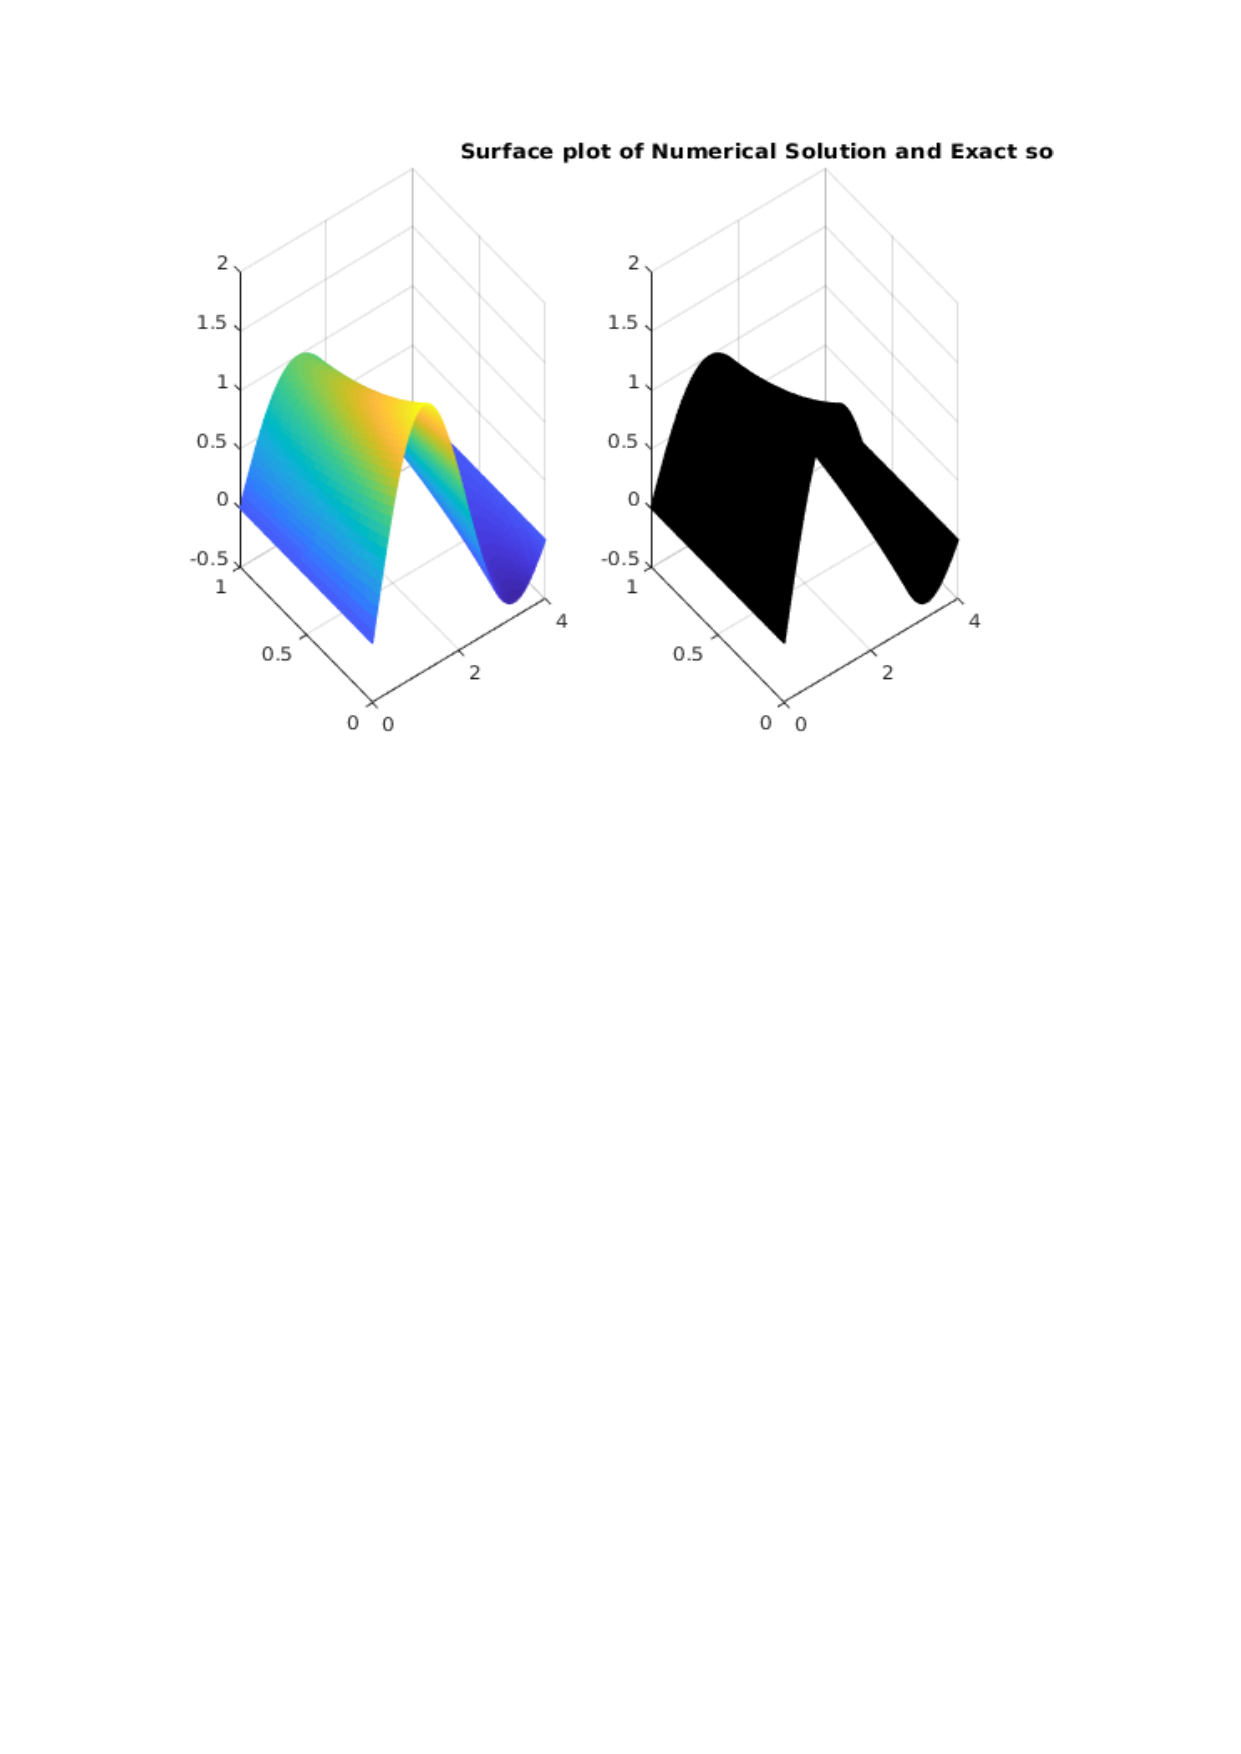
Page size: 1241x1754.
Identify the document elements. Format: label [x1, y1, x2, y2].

picture [118, 118, 1054, 775]
